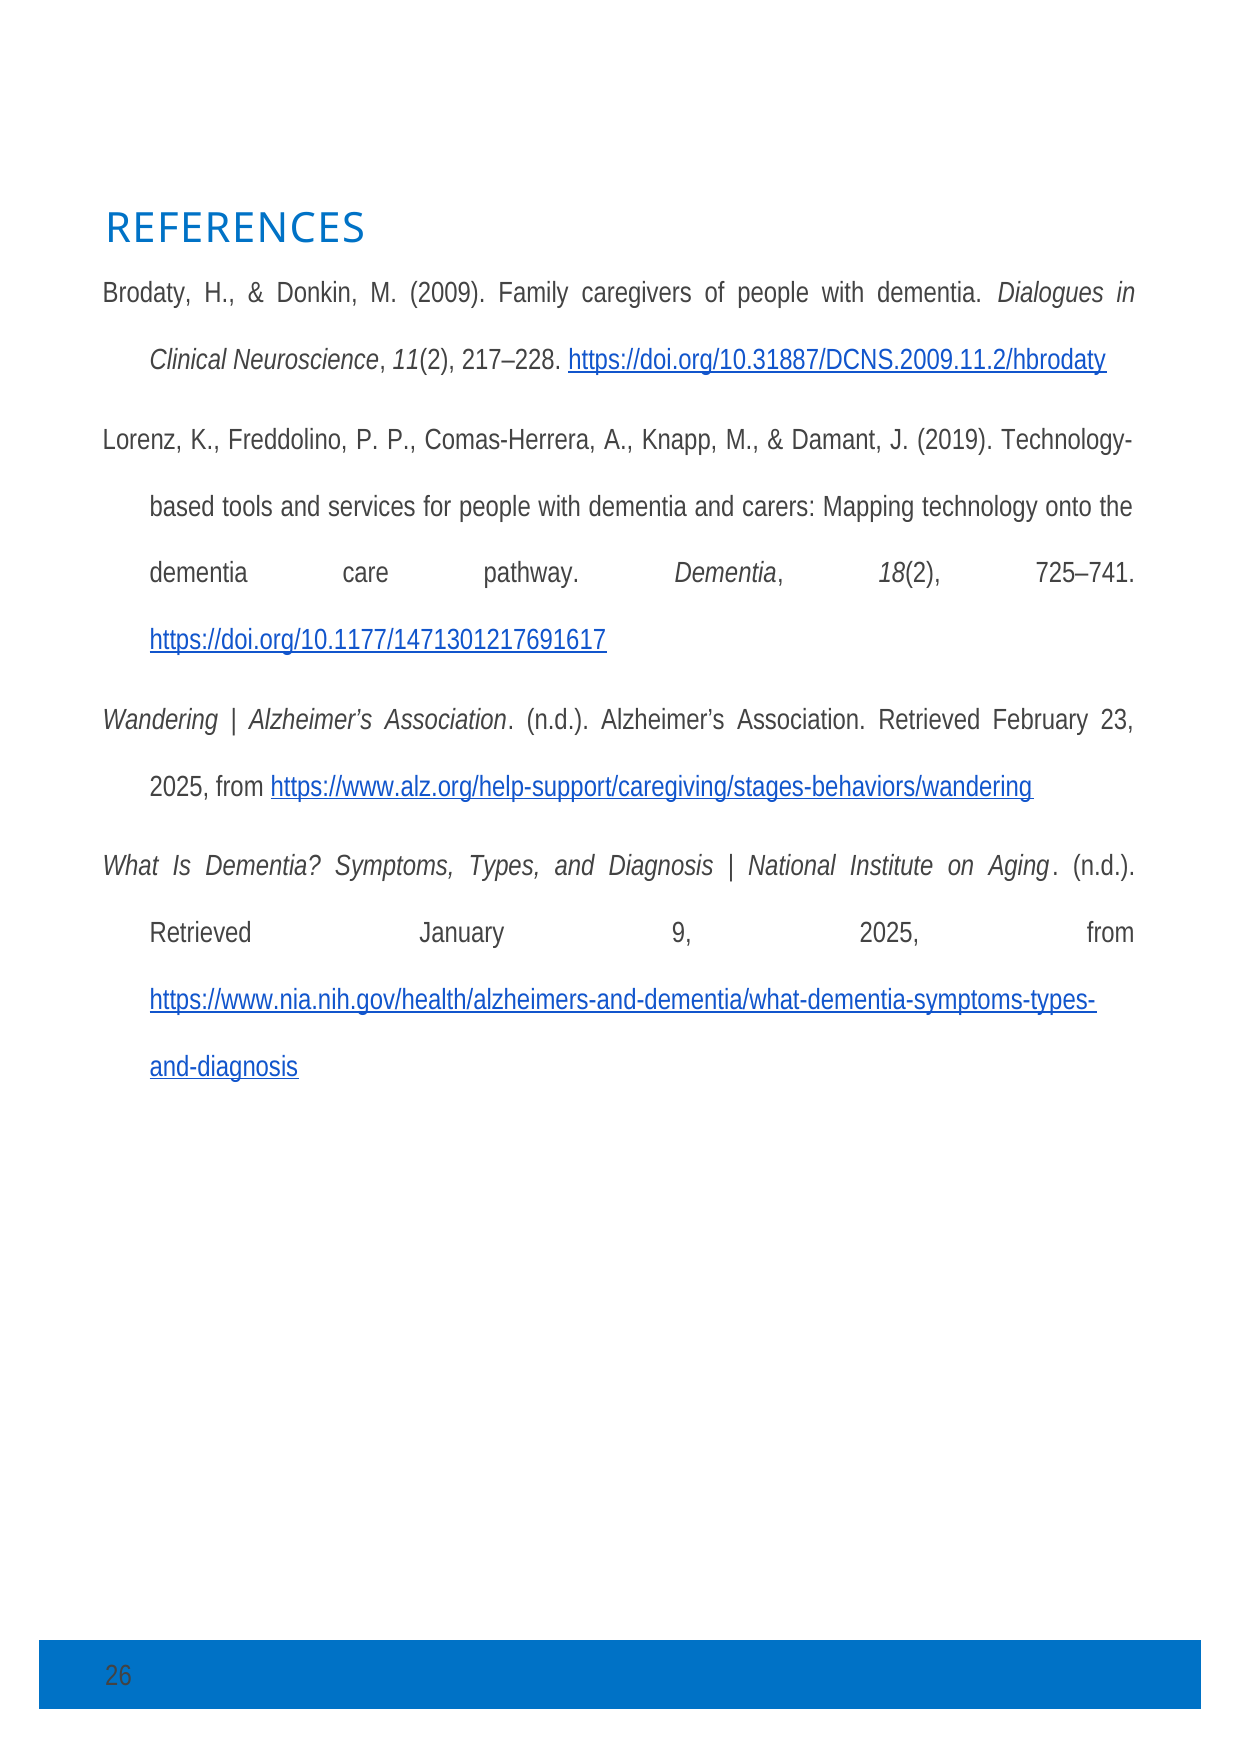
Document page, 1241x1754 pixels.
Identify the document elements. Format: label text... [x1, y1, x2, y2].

subtitle References [105, 198, 1135, 255]
text Lorenz, K., Freddolino, P. P., Comas-Herrera, A., Knapp, M., & Damant, J. (2019). Technology-based tools and services for people with dementia and carers: Mapping technology onto the dementia care pathway. Dementia, 18(2), 725–741. https://doi.org/10.1177/1471301217691617 [102, 422, 1135, 656]
text Wandering | Alzheimer’s Association. (n.d.). Alzheimer’s Association. Retrieved February 23, 2025, from https://www.alz.org/help-support/caregiving/stages-behaviors/wandering [102, 702, 1135, 802]
text Brodaty, H., & Donkin, M. (2009). Family caregivers of people with dementia. Dialogues in Clinical Neuroscience, 11(2), 217–228. https://doi.org/10.31887/DCNS.2009.11.2/hbrodaty [102, 276, 1135, 376]
text What Is Dementia? Symptoms, Types, and Diagnosis | National Institute on Aging. (n.d.). Retrieved January 9, 2025, from https://www.nia.nih.gov/health/alzheimers-and-dementia/what-dementia-symptoms-types-and-diagnosis [102, 848, 1135, 1082]
